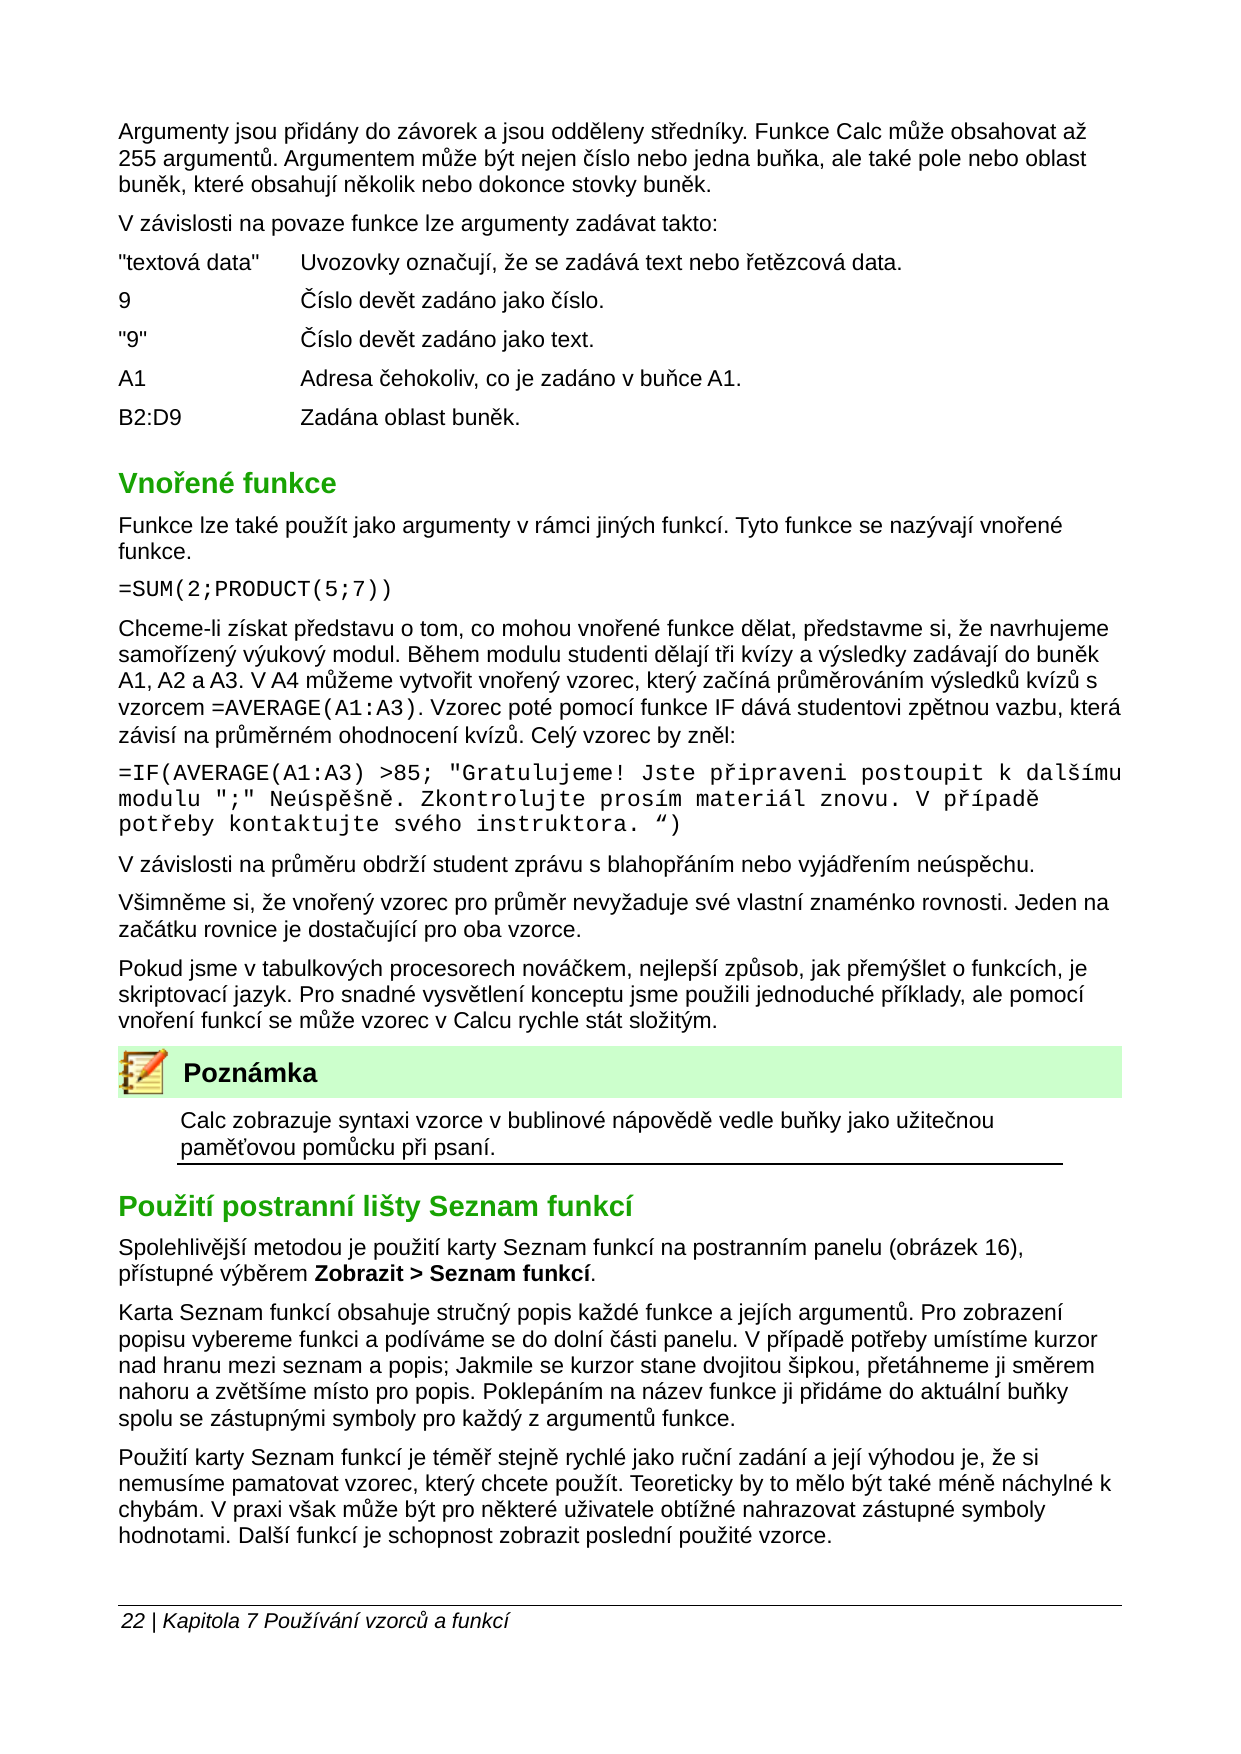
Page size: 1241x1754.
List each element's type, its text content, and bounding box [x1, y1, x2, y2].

text =SUM(2;PRODUCT(5;7)) [118, 577, 1122, 603]
text Pokud jsme v tabulkových procesorech nováčkem, nejlepší způsob, jak přemýšlet o funkcích, je skriptovací jazyk. Pro snadné vysvětlení konceptu jsme použili jednoduché příklady, ale pomocí vnoření funkcí se může vzorec v Calcu rychle stát složitým. [118, 954, 1122, 1034]
table_cell Zadána oblast buněk. [300, 404, 1122, 443]
table_cell Číslo devět zadáno jako text. [300, 326, 1122, 365]
table_header Uvozovky označují, že se zadává text nebo řetězcová data. [300, 249, 1122, 287]
table_cell B2:D9 [118, 404, 300, 443]
text Chceme-li získat představu o tom, co mohou vnořené funkce dělat, představme si, že navrhujeme samořízený výukový modul. Během modulu studenti dělají tři kvízy a výsledky zadávají do buněk A1, A2 a A3. V A4 můžeme vytvořit vnořený vzorec, který začíná průměrováním výsledků kvízů s vzorcem =AVERAGE(A1:A3). Vzorec poté pomocí funkce IF dává studentovi zpětnou vazbu, která závisí na průměrném ohodnocení kvízů. Celý vzorec by zněl: [118, 615, 1122, 748]
table_cell Adresa čehokoliv, co je zadáno v buňce A1. [300, 365, 1122, 404]
text V závislosti na průměru obdrží student zprávu s blahopřáním nebo vyjádřením neúspěchu. [118, 851, 1122, 877]
table_cell A1 [118, 365, 300, 404]
text Calc zobrazuje syntaxi vzorce v bublinové nápovědě vedle buňky jako užitečnou paměťovou pomůcku při psaní. [177, 1104, 1063, 1163]
table_header "textová data" [118, 249, 300, 287]
text Karta Seznam funkcí obsahuje stručný popis každé funkce a jejích argumentů. Pro zobrazení popisu vybereme funkci a podíváme se do dolní části panelu. V případě potřeby umístíme kurzor nad hranu mezi seznam a popis; Jakmile se kurzor stane dvojitou šipkou, přetáhneme ji směrem nahoru a zvětšíme místo pro popis. Poklepáním na název funkce ji přidáme do aktuální buňky spolu se zástupnými symboly pro každý z argumentů funkce. [118, 1299, 1122, 1431]
text Spolehlivější metodou je použití karty Seznam funkcí na postranním panelu (obrázek 16), přístupné výběrem Zobrazit > Seznam funkcí. [118, 1234, 1122, 1287]
subtitle Poznámka [118, 1046, 1122, 1098]
text Argumenty jsou přidány do závorek a jsou odděleny středníky. Funkce Calc může obsahovat až 255 argumentů. Argumentem může být nejen číslo nebo jedna buňka, ale také pole nebo oblast buněk, které obsahují několik nebo dokonce stovky buněk. [118, 118, 1122, 197]
subtitle Použití postranní lišty Seznam funkcí [118, 1189, 1122, 1222]
table_cell Číslo devět zadáno jako číslo. [300, 288, 1122, 326]
table_cell "9" [118, 326, 300, 365]
subtitle Vnořené funkce [118, 466, 1122, 500]
picture [119, 1047, 170, 1098]
text Funkce lze také použít jako argumenty v rámci jiných funkcí. Tyto funkce se nazývají vnořené funkce. [118, 512, 1122, 564]
text =IF(AVERAGE(A1:A3) >85; "Gratulujeme! Jste připraveni postoupit k dalšímu modulu ";" Neúspěšně. Zkontrolujte prosím materiál znovu. V případě potřeby kontaktujte svého instruktora. “) [118, 761, 1122, 839]
text Použití karty Seznam funkcí je téměř stejně rychlé jako ruční zadání a její výhodou je, že si nemusíme pamatovat vzorec, který chcete použít. Teoreticky by to mělo být také méně náchylné k chybám. V praxi však může být pro některé uživatele obtížné nahrazovat zástupné symboly hodnotami. Další funkcí je schopnost zobrazit poslední použité vzorce. [118, 1443, 1122, 1549]
text Všimněme si, že vnořený vzorec pro průměr nevyžaduje své vlastní znaménko rovnosti. Jeden na začátku rovnice je dostačující pro oba vzorce. [118, 889, 1122, 942]
text V závislosti na povaze funkce lze argumenty zadávat takto: [118, 210, 1122, 236]
table_cell 9 [118, 288, 300, 326]
